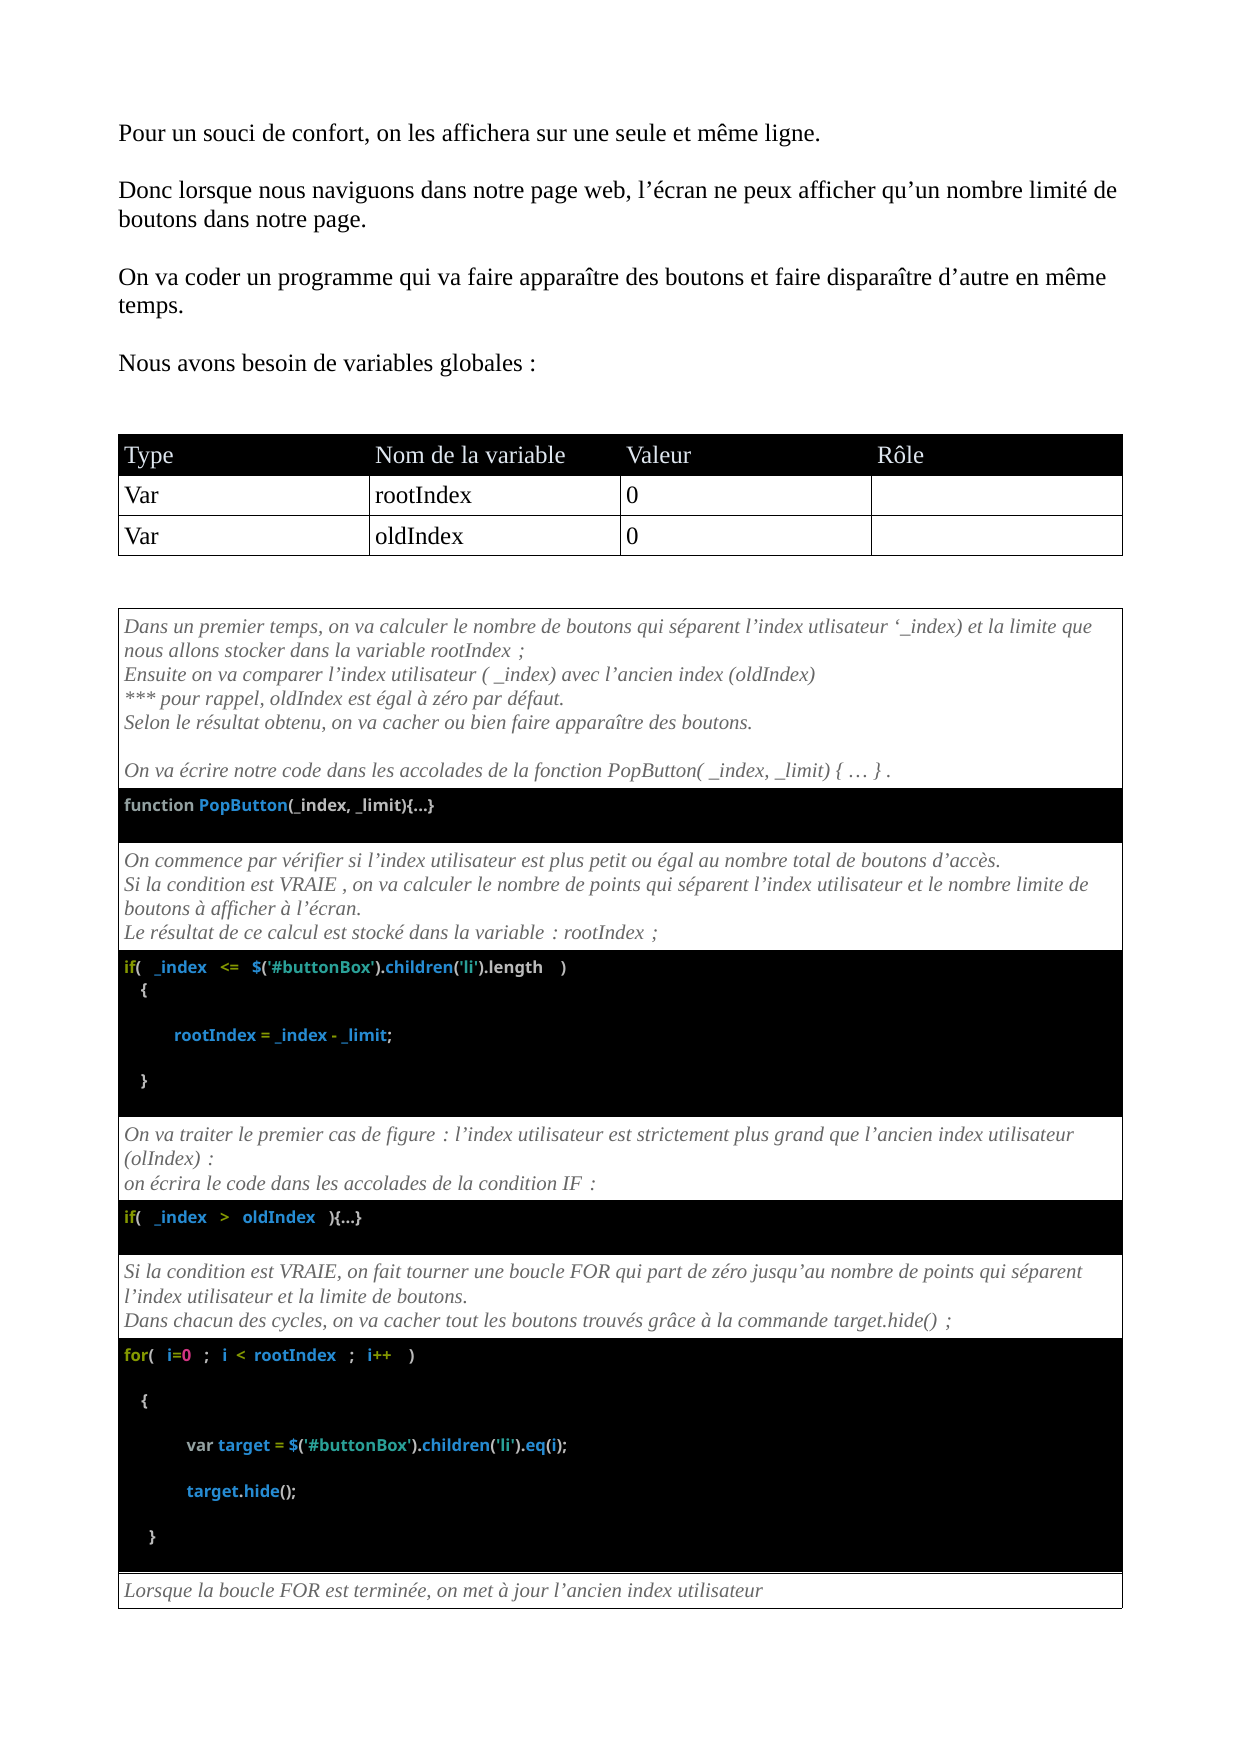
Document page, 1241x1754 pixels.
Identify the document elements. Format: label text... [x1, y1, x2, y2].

table_cell 0 [621, 516, 871, 555]
table_header Valeur [621, 435, 871, 475]
table_cell Lorsque la boucle FOR est terminée, on met à jour l’ancien index utilisateur [119, 1574, 1122, 1608]
text Nous avons besoin de variables globales : [118, 348, 1122, 377]
table_header Nom de la variable [370, 435, 620, 475]
text Donc lorsque nous naviguons dans notre page web, l’écran ne peux afficher qu’un nombre limité de boutons dans notre page. [118, 176, 1122, 233]
table_cell [872, 516, 1122, 555]
table_cell Var [119, 476, 369, 515]
table_cell if( _index > oldIndex ){...} [119, 1201, 1122, 1254]
table_header Dans un premier temps, on va calculer le nombre de boutons qui séparent l’index utlisateur ‘_index) et la limite que nous allons stocker dans la variable rootIndex ; Ensuite on va comparer l’index utilisateur ( _index) avec l’ancien index (oldIndex) *** pour rappel, oldIndex est égal à zéro par défaut. Selon le résultat obtenu, on va cacher ou bien faire apparaître des boutons. On va écrire notre code dans les accolades de la fonction PopButton( _index, _limit) { … } . [119, 609, 1122, 788]
table_cell if( _index <= $('#buttonBox').children('li').length ) { rootIndex = _index - _limit; } [119, 951, 1122, 1116]
table_cell [872, 476, 1122, 515]
table_cell oldIndex [370, 516, 620, 555]
table_header Type [119, 435, 369, 475]
table_cell Si la condition est VRAIE, on fait tourner une boucle FOR qui part de zéro jusqu’au nombre de points qui séparent l’index utilisateur et la limite de boutons. Dans chacun des cycles, on va cacher tout les boutons trouvés grâce à la commande target.hide() ; [119, 1255, 1122, 1337]
table_cell On va traiter le premier cas de figure : l’index utilisateur est strictement plus grand que l’ancien index utilisateur (olIndex) : on écrira le code dans les accolades de la condition IF : [119, 1117, 1122, 1200]
table_cell function PopButton(_index, _limit){...} [119, 789, 1122, 842]
table_cell 0 [621, 476, 871, 515]
table_cell Var [119, 516, 369, 555]
text On va coder un programme qui va faire apparaître des boutons et faire disparaître d’autre en même temps. [118, 262, 1122, 319]
table_cell rootIndex [370, 476, 620, 515]
table_cell On commence par vérifier si l’index utilisateur est plus petit ou égal au nombre total de boutons d’accès. Si la condition est VRAIE , on va calculer le nombre de points qui séparent l’index utilisateur et le nombre limite de boutons à afficher à l’écran. Le résultat de ce calcul est stocké dans la variable : rootIndex ; [119, 843, 1122, 949]
table_header Rôle [872, 435, 1122, 475]
table_cell for( i=0 ; i < rootIndex ; i++ ) { var target = $('#buttonBox').children('li').eq(i); target.hide(); } [119, 1339, 1122, 1572]
text Pour un souci de confort, on les affichera sur une seule et même ligne. [118, 118, 1122, 147]
